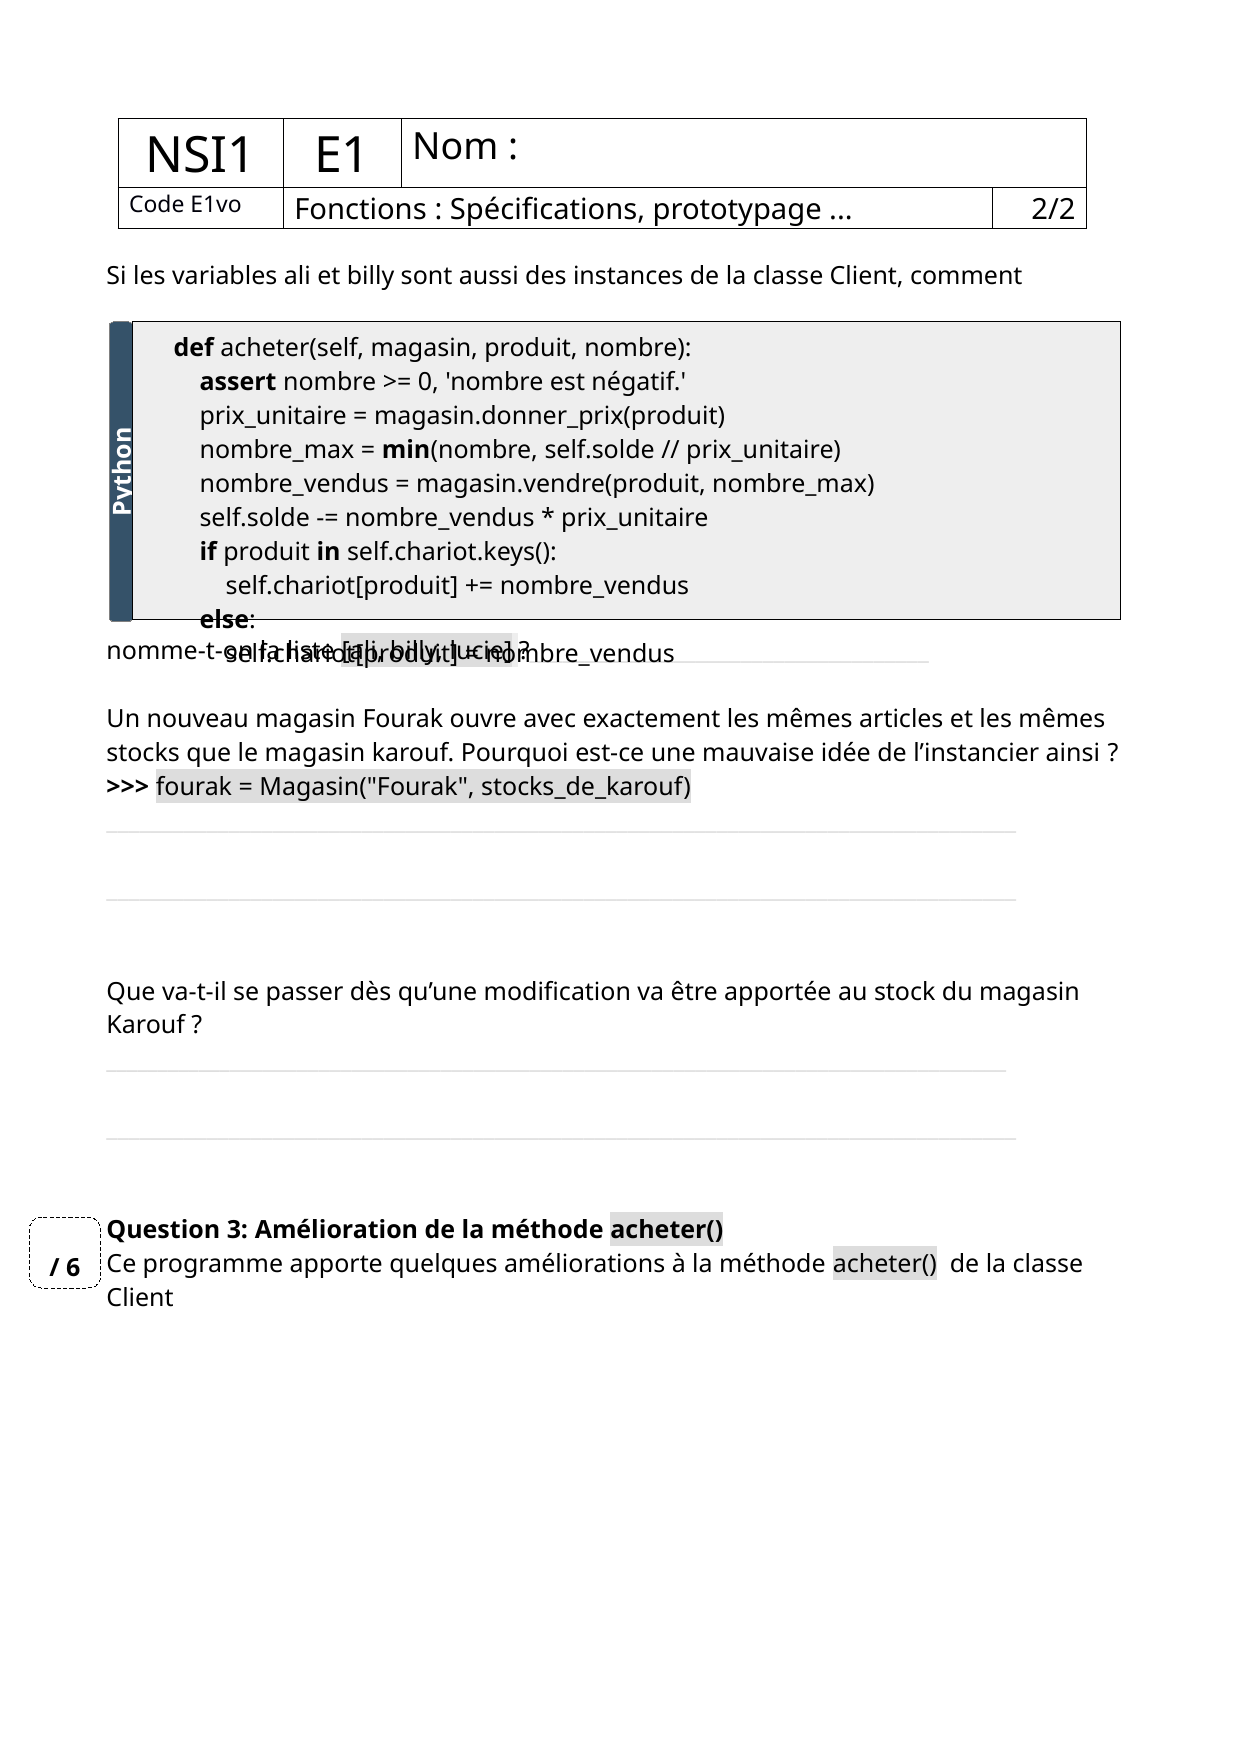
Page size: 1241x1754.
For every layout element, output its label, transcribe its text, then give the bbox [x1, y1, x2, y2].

text Question 3: Amélioration de la méthode acheter() [106, 1212, 1122, 1246]
text Ce programme apporte quelques améliorations à la méthode acheter() de la classe Client [106, 1246, 1122, 1314]
text __________________________________________________________________________________ [106, 803, 1122, 837]
text __________________________________________________________________________________ [106, 1041, 1122, 1075]
text __________________________________________________________________________________ [106, 871, 1122, 905]
text Que va-t-il se passer dès qu’une modification va être apportée au stock du magasin Karouf ? [106, 973, 1122, 1041]
text Si les variables ali et billy sont aussi des instances de la classe Client, comment nomme-t-on la liste [ali, billy, lucie] ?____________________________________ [106, 258, 1122, 667]
text Un nouveau magasin Fourak ouvre avec exactement les mêmes articles et les mêmes stocks que le magasin karouf. Pourquoi est-ce une mauvaise idée de l’instancier ainsi ? [106, 701, 1122, 769]
text __________________________________________________________________________________ [106, 1109, 1122, 1143]
text >>> fourak = Magasin("Fourak", stocks_de_karouf) [106, 769, 1122, 803]
